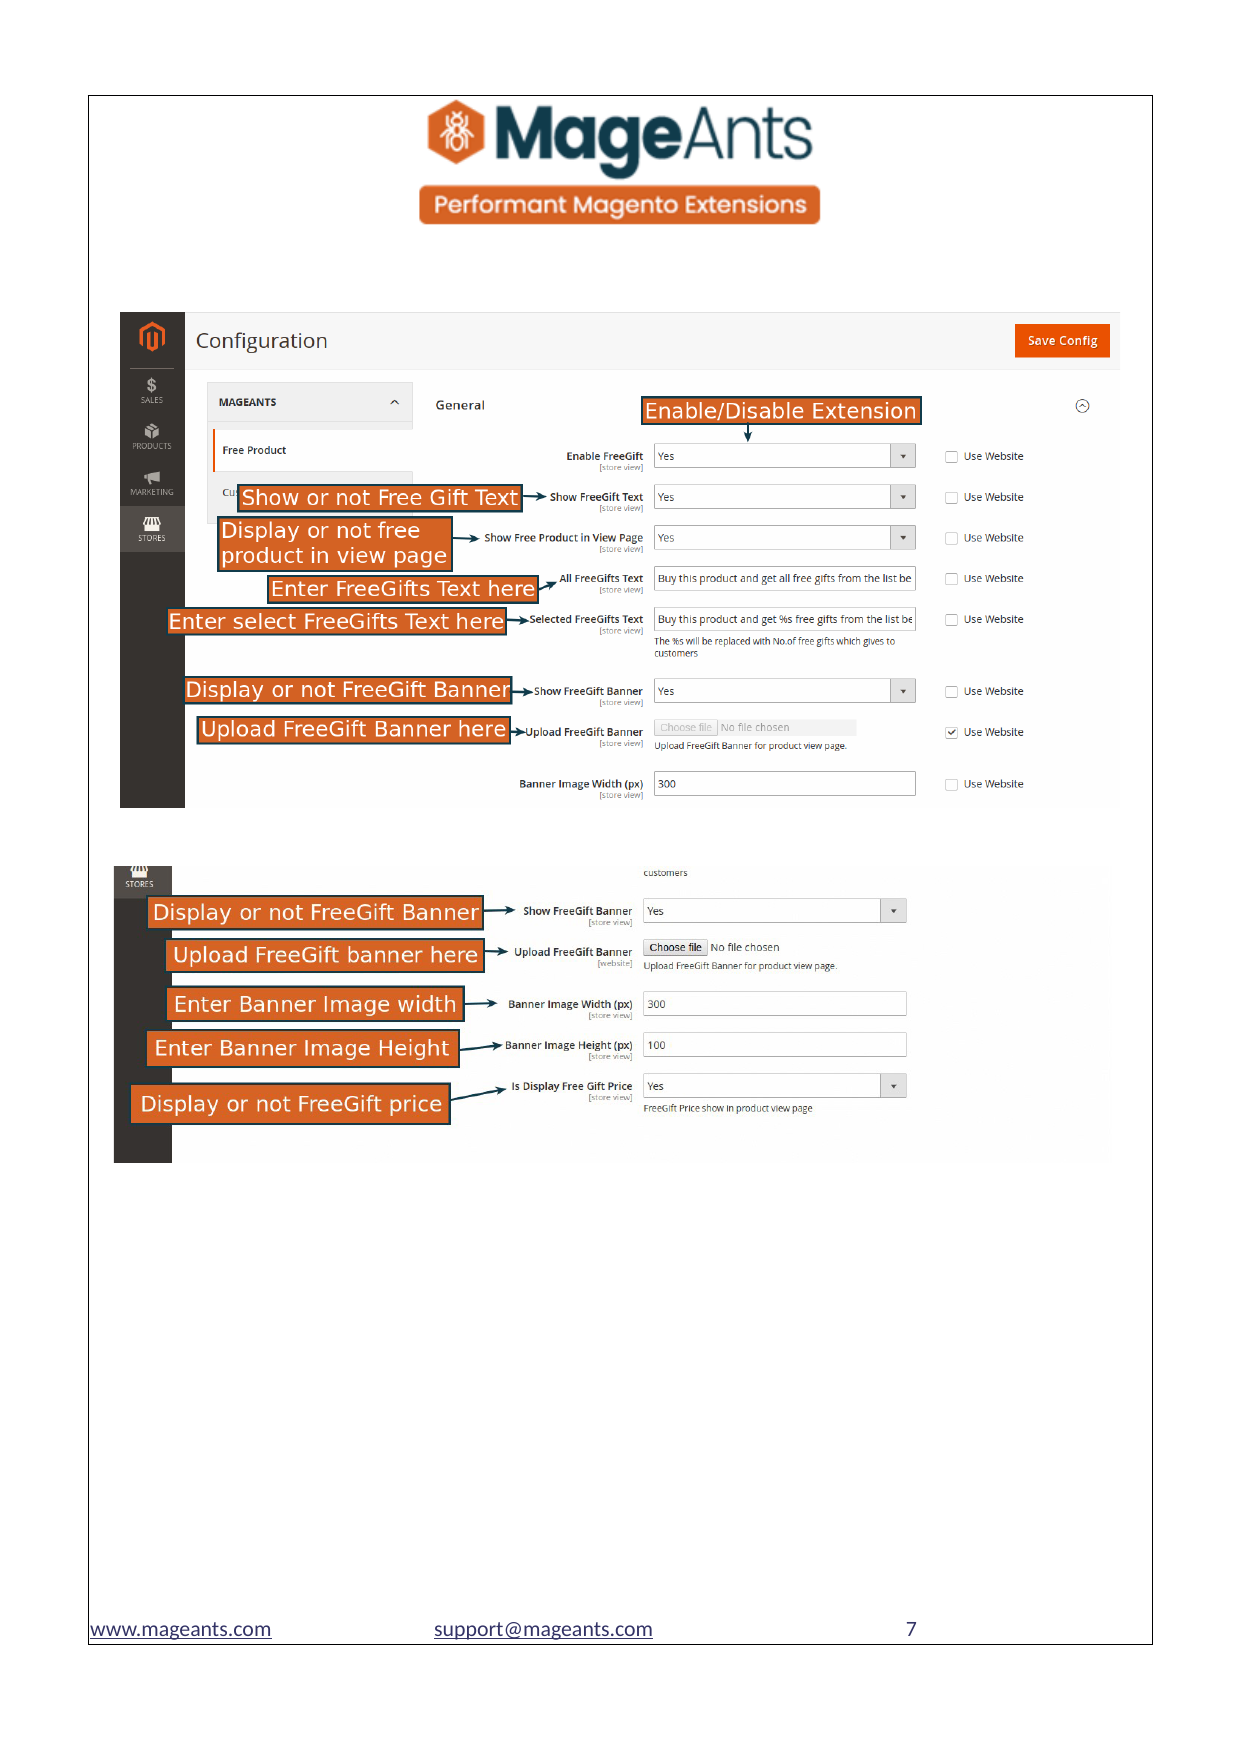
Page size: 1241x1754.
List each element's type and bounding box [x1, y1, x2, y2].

picture [415, 97, 825, 226]
picture [120, 312, 1121, 808]
